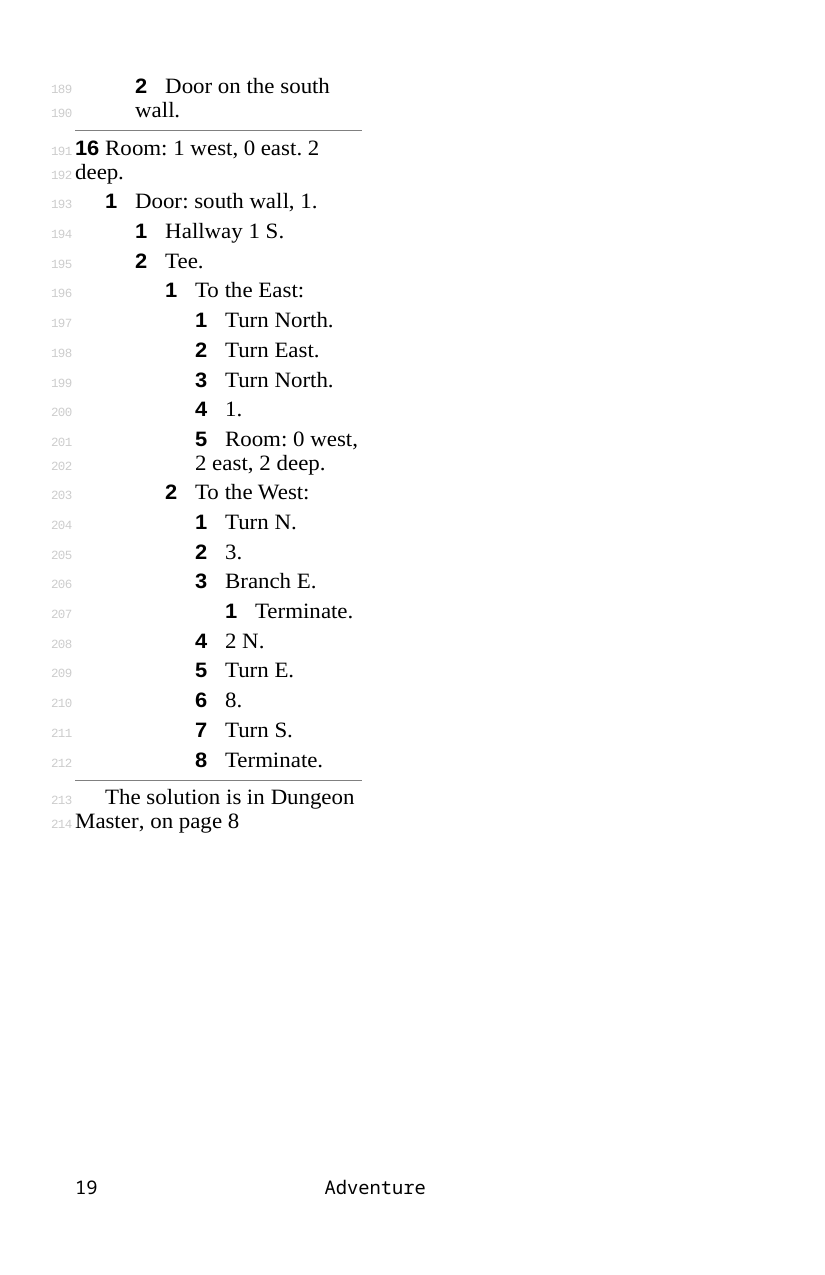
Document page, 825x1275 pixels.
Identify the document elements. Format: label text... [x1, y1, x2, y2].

list Tee. [135, 249, 362, 273]
list Turn North. [195, 368, 362, 392]
list 8. [195, 689, 362, 712]
list Terminate. [225, 600, 362, 623]
text The solution is in Dungeon Master, on page 8 [75, 786, 362, 833]
list Hallway 1 S. [135, 220, 362, 243]
list 1. [195, 398, 362, 421]
list Room: 0 west, 2 east, 2 deep. [195, 427, 362, 475]
list Door: south wall, 1. [105, 190, 362, 214]
list Turn E. [195, 659, 362, 683]
list To the West: [165, 481, 362, 504]
list Terminate. [195, 748, 362, 772]
list Branch E. [195, 570, 362, 594]
list To the East: [165, 279, 362, 303]
list Room: 1 west, 0 east. 2 deep. [75, 137, 362, 184]
list Turn North. [195, 309, 362, 332]
list 2 N. [195, 629, 362, 653]
list Turn N. [195, 511, 362, 534]
list 3. [195, 540, 362, 564]
list Turn S. [195, 718, 362, 742]
list Door on the south wall. [135, 75, 362, 122]
list Turn East. [195, 338, 362, 362]
